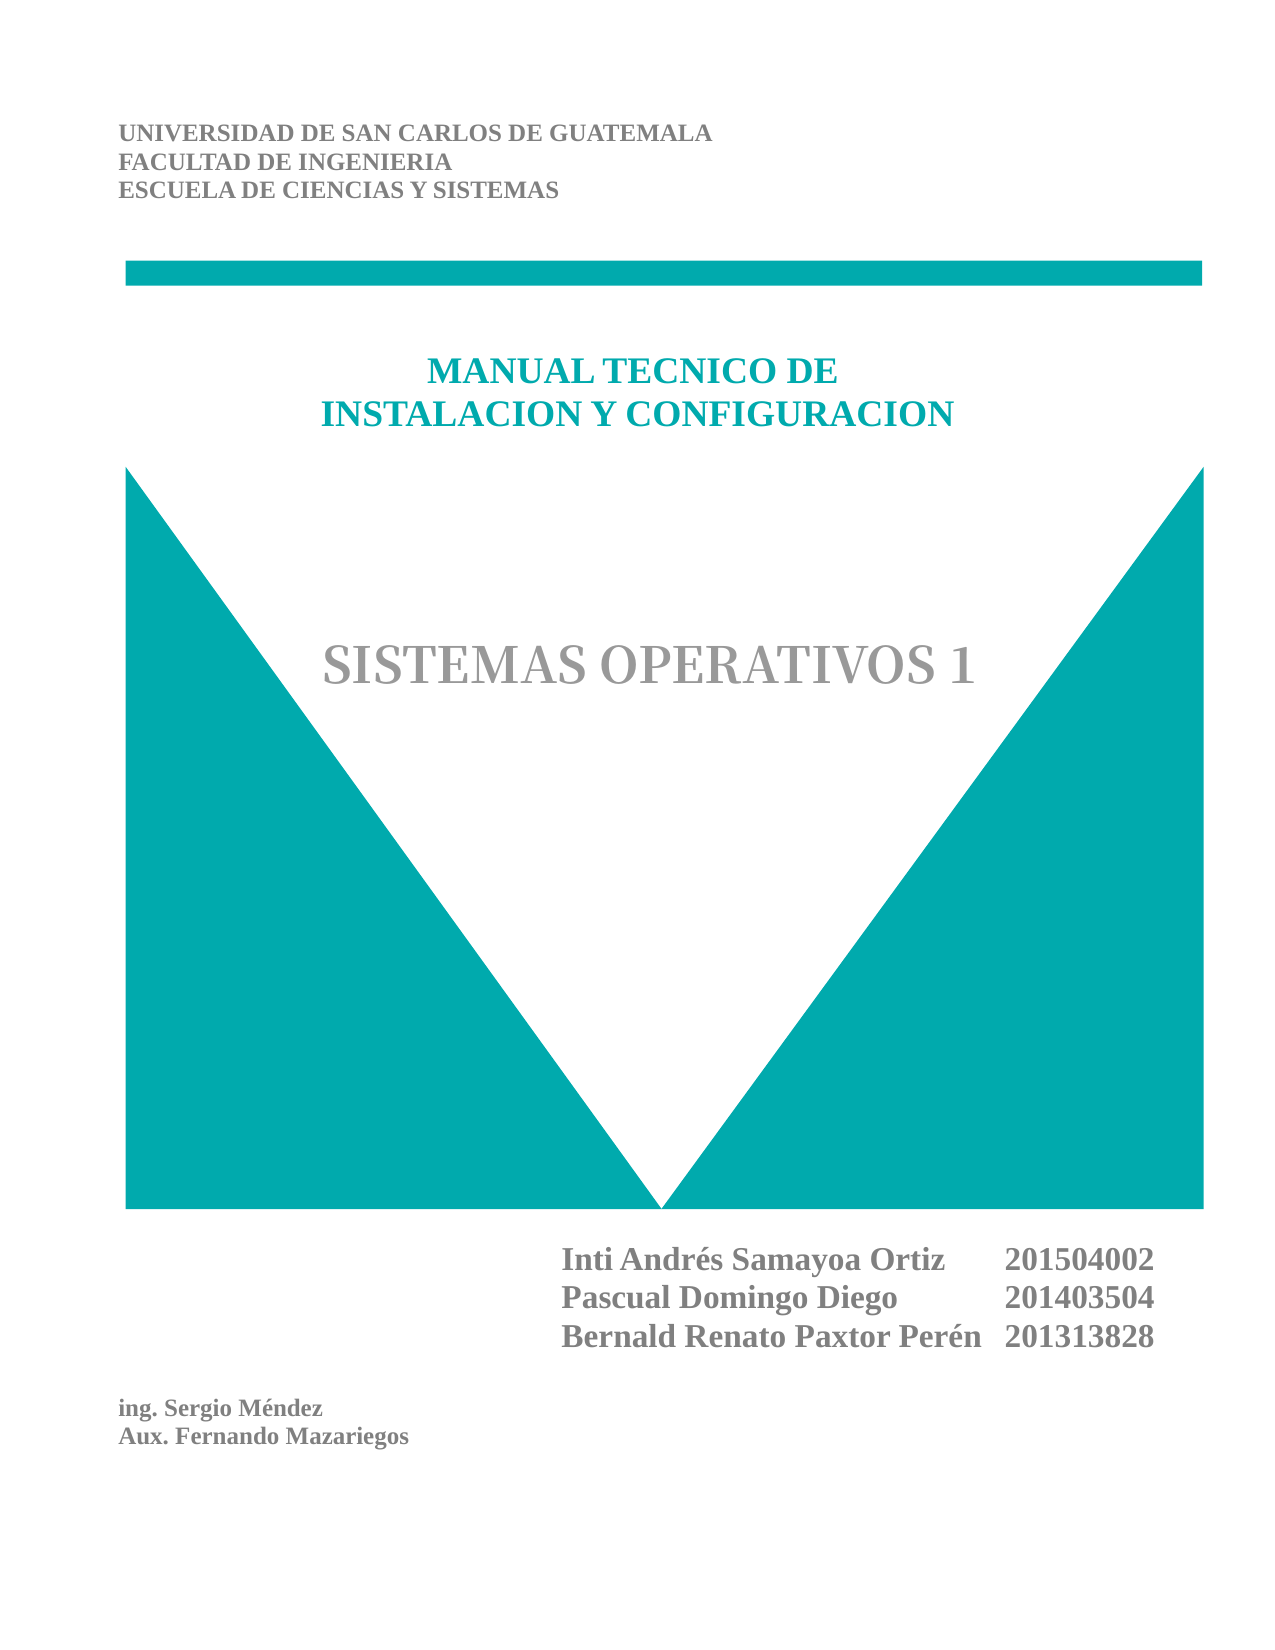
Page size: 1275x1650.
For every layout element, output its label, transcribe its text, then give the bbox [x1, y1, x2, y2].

text Bernald Renato Paxtor Perén 201313828 [118, 1316, 1157, 1354]
text FACULTAD DE INGENIERIA [118, 147, 1157, 176]
text INSTALACION Y CONFIGURACION [118, 391, 1157, 434]
text Inti Andrés Samayoa Ortiz 201504002 [118, 1239, 1157, 1278]
text Aux. Fernando Mazariegos [118, 1421, 1157, 1450]
text MANUAL TECNICO DE [118, 348, 1157, 391]
text ing. Sergio Méndez [118, 1393, 1157, 1421]
text UNIVERSIDAD DE SAN CARLOS DE GUATEMALA [118, 118, 1157, 147]
text ESCUELA DE CIENCIAS Y SISTEMAS [118, 176, 1157, 204]
text [118, 626, 125, 698]
text Pascual Domingo Diego 201403504 [118, 1278, 1157, 1316]
text SISTEMAS OPERATIVOS 1 [242, 626, 1086, 698]
